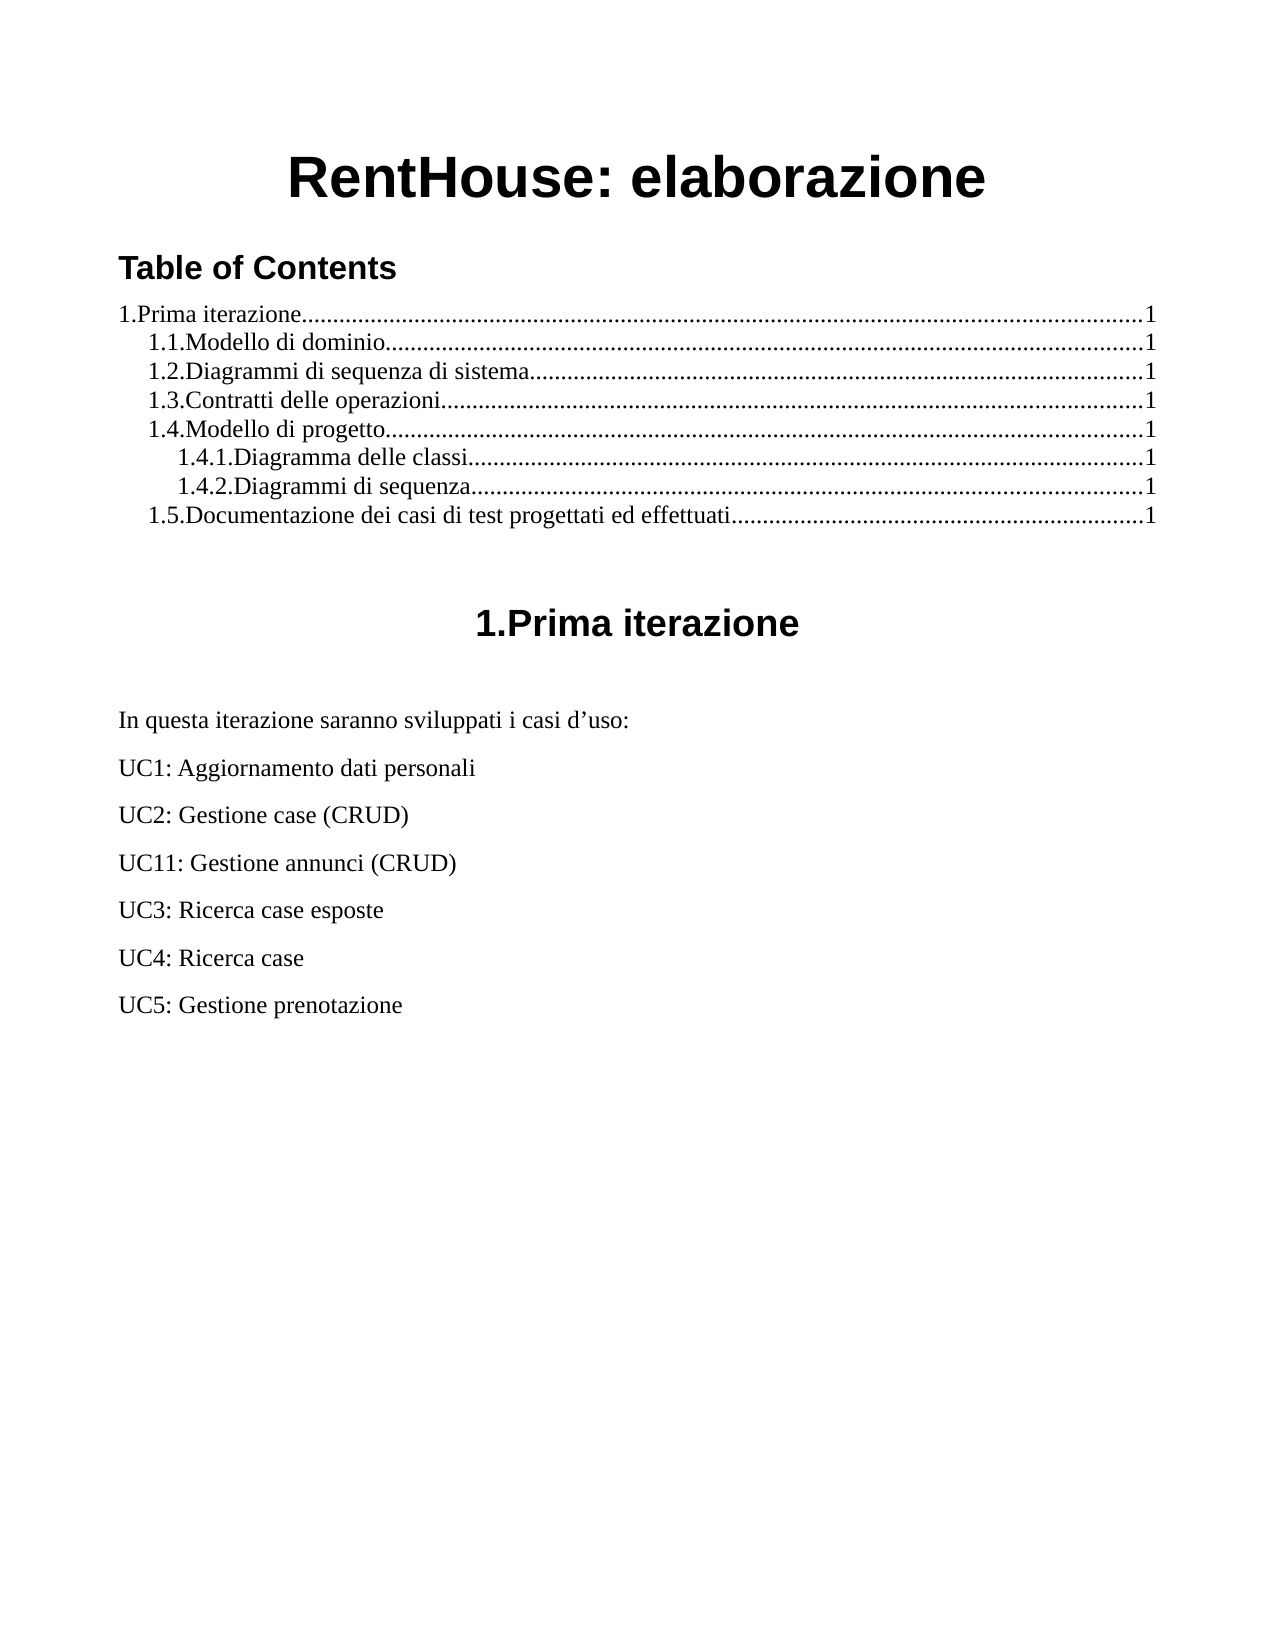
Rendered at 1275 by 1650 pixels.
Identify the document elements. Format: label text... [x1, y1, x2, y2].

text 1.4.1.Diagramma delle classi 1 [177, 442, 1157, 471]
text 1.3.Contratti delle operazioni 1 [148, 385, 1157, 414]
text UC1: Aggiornamento dati personali [118, 753, 1157, 781]
text In questa iterazione saranno sviluppati i casi d’uso: [118, 705, 1157, 734]
text UC11: Gestione annunci (CRUD) [118, 848, 1157, 877]
subtitle 1.Prima iterazione [118, 601, 1157, 645]
text UC2: Gestione case (CRUD) [118, 800, 1157, 829]
text 1.4.Modello di progetto 1 [148, 414, 1157, 442]
subtitle Table of Contents [118, 248, 1157, 286]
title RentHouse: elaborazione [118, 143, 1157, 210]
text UC3: Ricerca case esposte [118, 895, 1157, 924]
text 1.Prima iterazione 1 [118, 299, 1157, 327]
text 1.4.2.Diagrammi di sequenza 1 [177, 471, 1157, 500]
text UC5: Gestione prenotazione [118, 991, 1157, 1019]
text UC4: Ricerca case [118, 943, 1157, 972]
text 1.1.Modello di dominio 1 [148, 327, 1157, 356]
text 1.2.Diagrammi di sequenza di sistema 1 [148, 356, 1157, 385]
text 1.5.Documentazione dei casi di test progettati ed effettuati 1 [148, 500, 1157, 529]
